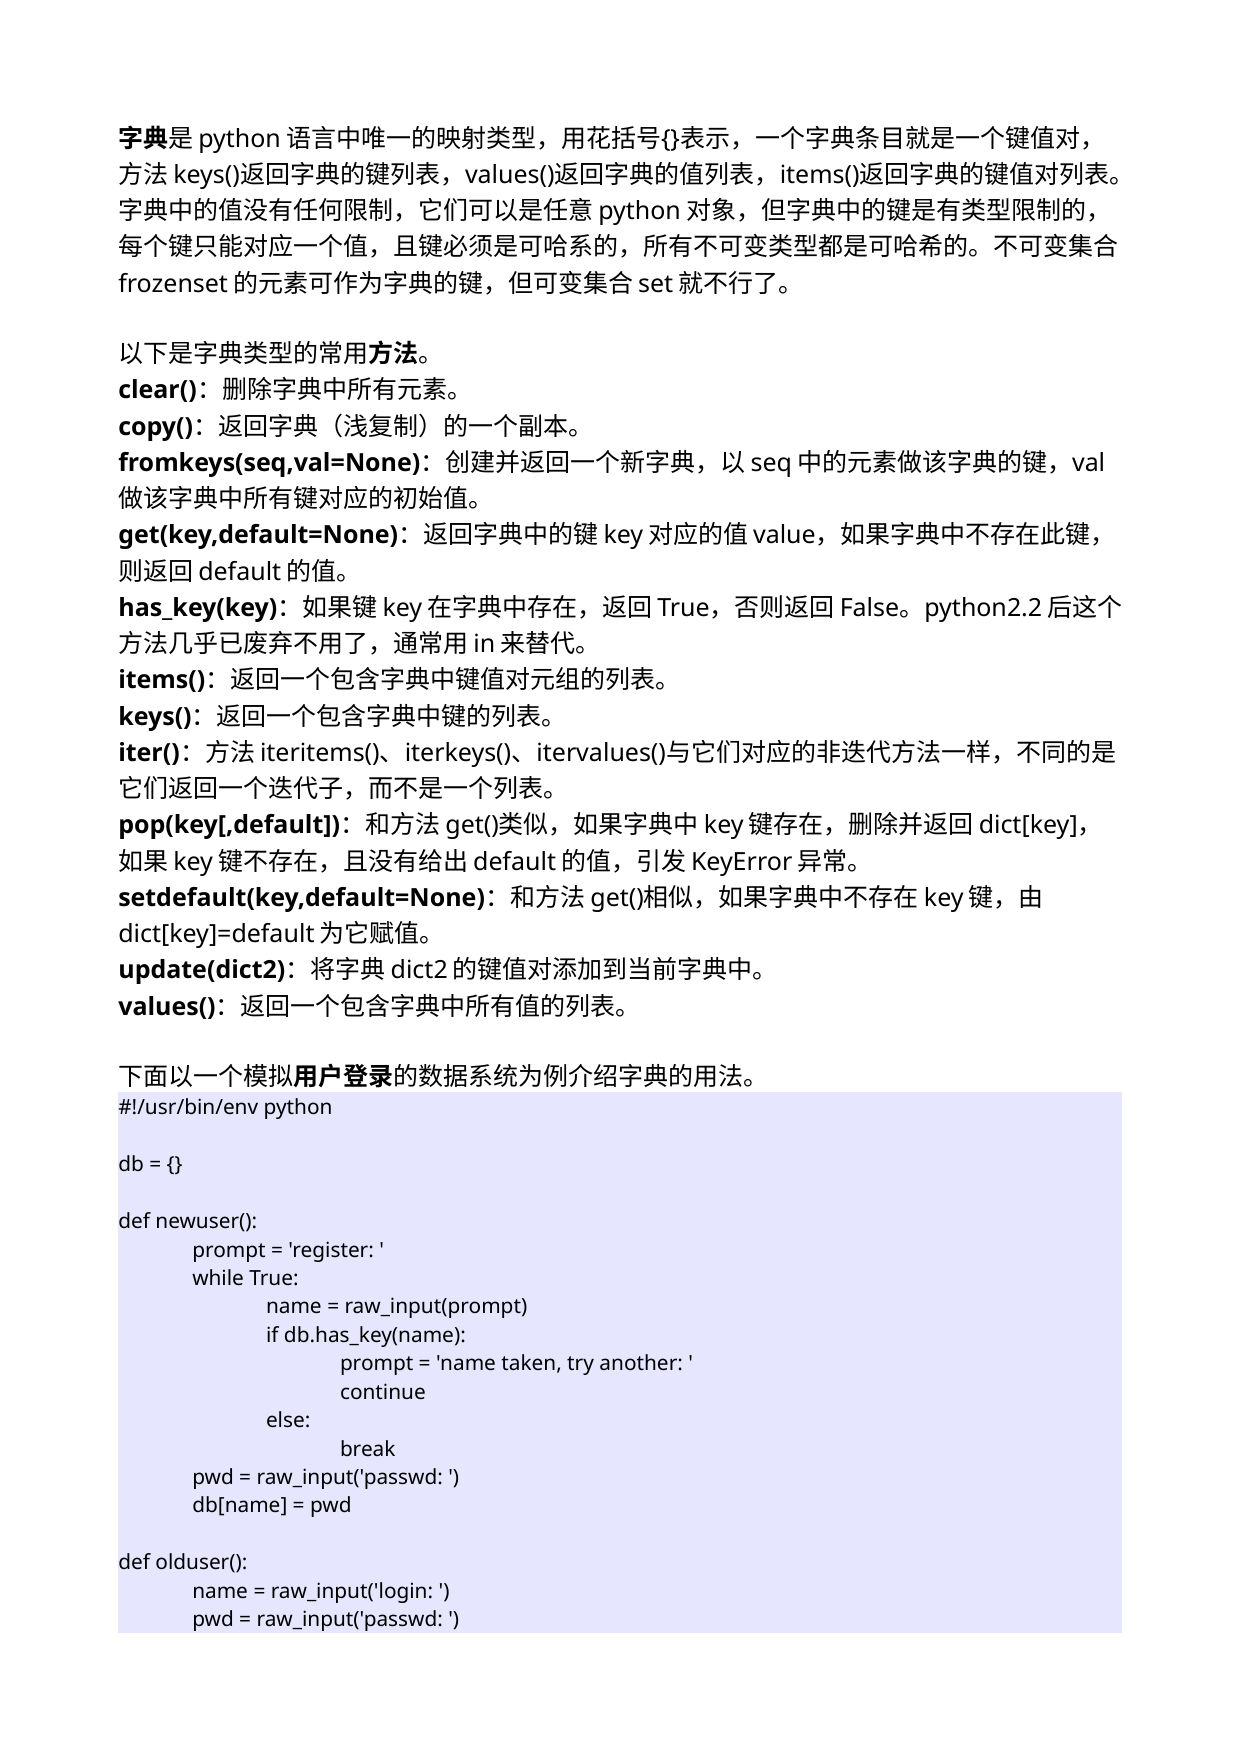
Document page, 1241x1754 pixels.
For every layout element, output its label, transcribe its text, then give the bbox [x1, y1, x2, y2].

text has_key(key)：如果键key在字典中存在，返回True，否则返回False。python2.2后这个方法几乎已废弃不用了，通常用in来替代。 [118, 587, 1122, 660]
text keys()：返回一个包含字典中键的列表。 [118, 696, 1122, 732]
text name = raw_input(prompt) [118, 1292, 1122, 1320]
text def olduser(): [118, 1547, 1122, 1576]
text db[name] = pwd [118, 1491, 1122, 1519]
text #!/usr/bin/env python [118, 1092, 1122, 1121]
text copy()：返回字典（浅复制）的一个副本。 [118, 406, 1122, 442]
text pwd = raw_input('passwd: ') [118, 1604, 1122, 1633]
text items()：返回一个包含字典中键值对元组的列表。 [118, 660, 1122, 696]
text update(dict2)：将字典dict2的键值对添加到当前字典中。 [118, 950, 1122, 986]
text break [118, 1434, 1122, 1462]
text prompt = 'name taken, try another: ' [118, 1348, 1122, 1377]
text fromkeys(seq,val=None)：创建并返回一个新字典，以seq中的元素做该字典的键，val做该字典中所有键对应的初始值。 [118, 442, 1122, 515]
text prompt = 'register: ' [118, 1235, 1122, 1263]
text 以下是字典类型的常用方法。 [118, 333, 1122, 370]
text db = {} [118, 1149, 1122, 1178]
text while True: [118, 1263, 1122, 1292]
text pwd = raw_input('passwd: ') [118, 1462, 1122, 1491]
text 下面以一个模拟用户登录的数据系统为例介绍字典的用法。 [118, 1056, 1122, 1092]
text name = raw_input('login: ') [118, 1576, 1122, 1604]
text else: [118, 1405, 1122, 1434]
text iter()：方法iteritems()、iterkeys()、itervalues()与它们对应的非迭代方法一样，不同的是它们返回一个迭代子，而不是一个列表。 [118, 732, 1122, 805]
text setdefault(key,default=None)：和方法get()相似，如果字典中不存在key键，由dict[key]=default为它赋值。 [118, 877, 1122, 950]
text def newuser(): [118, 1206, 1122, 1235]
text pop(key[,default])：和方法get()类似，如果字典中key键存在，删除并返回dict[key]，如果key键不存在，且没有给出default的值，引发KeyError异常。 [118, 805, 1122, 877]
text 字典是python语言中唯一的映射类型，用花括号{}表示，一个字典条目就是一个键值对，方法keys()返回字典的键列表，values()返回字典的值列表，items()返回字典的键值对列表。字典中的值没有任何限制，它们可以是任意python对象，但字典中的键是有类型限制的，每个键只能对应一个值，且键必须是可哈系的，所有不可变类型都是可哈希的。不可变集合frozenset的元素可作为字典的键，但可变集合set就不行了。 [118, 118, 1122, 299]
text get(key,default=None)：返回字典中的键key对应的值value，如果字典中不存在此键，则返回default的值。 [118, 515, 1122, 587]
text if db.has_key(name): [118, 1320, 1122, 1348]
text values()：返回一个包含字典中所有值的列表。 [118, 986, 1122, 1022]
text continue [118, 1377, 1122, 1405]
text clear()：删除字典中所有元素。 [118, 370, 1122, 406]
